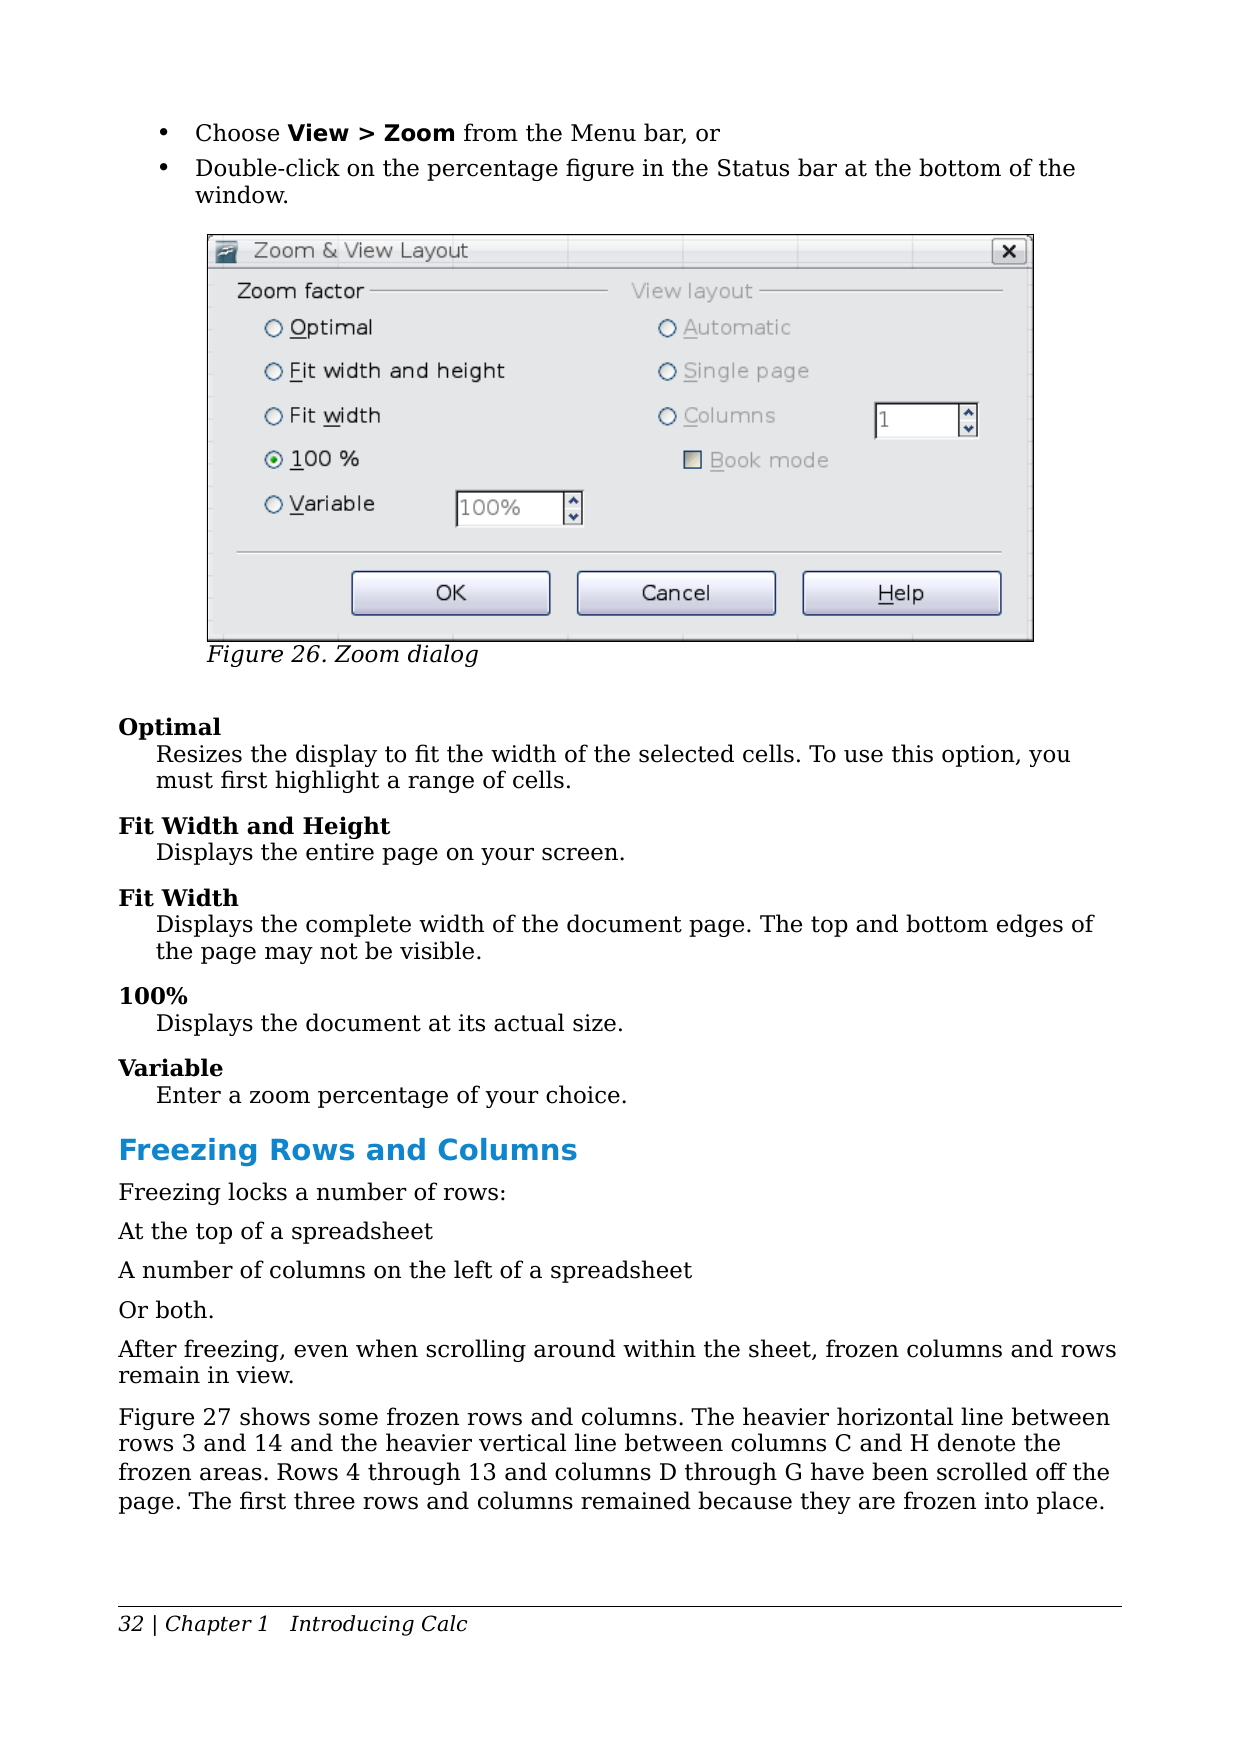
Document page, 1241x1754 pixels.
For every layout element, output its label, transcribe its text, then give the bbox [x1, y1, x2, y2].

text Figure 26. Zoom dialog [207, 642, 1033, 668]
text Displays the entire page on your screen. [156, 839, 1122, 866]
text At the top of a spreadsheet [118, 1218, 1122, 1245]
picture [208, 235, 1033, 641]
text Displays the complete width of the document page. The top and bottom edges of the page may not be visible. [156, 911, 1122, 965]
text Or both. [118, 1297, 1122, 1323]
text Enter a zoom percentage of your choice. [156, 1082, 1122, 1109]
text Figure 27 shows some frozen rows and columns. The heavier horizontal line between rows 3 and 14 and the heavier vertical line between columns C and H denote the frozen areas. Rows 4 through 13 and columns D through G have been scrolled off the page. The first three rows and columns remained because they are frozen into place. [118, 1402, 1122, 1515]
text Fit Width [118, 884, 1122, 911]
subtitle Freezing Rows and Columns [118, 1133, 1122, 1167]
text A number of columns on the left of a spreadsheet [118, 1258, 1122, 1284]
list Choose View > Zoom from the Menu bar, or [156, 118, 1122, 147]
text Resizes the display to fit the width of the selected cells. To use this option, you must first highlight a range of cells. [156, 741, 1122, 794]
text Variable [118, 1055, 1122, 1082]
text 100% [118, 983, 1122, 1010]
text Fit Width and Height [118, 812, 1122, 839]
text Displays the document at its actual size. [156, 1010, 1122, 1037]
text Optimal [118, 714, 1122, 741]
text Freezing locks a number of rows: [118, 1179, 1122, 1206]
text After freezing, even when scrolling around within the sheet, frozen columns and rows remain in view. [118, 1336, 1122, 1389]
list Double-click on the percentage figure in the Status bar at the bottom of the window. [156, 153, 1122, 209]
